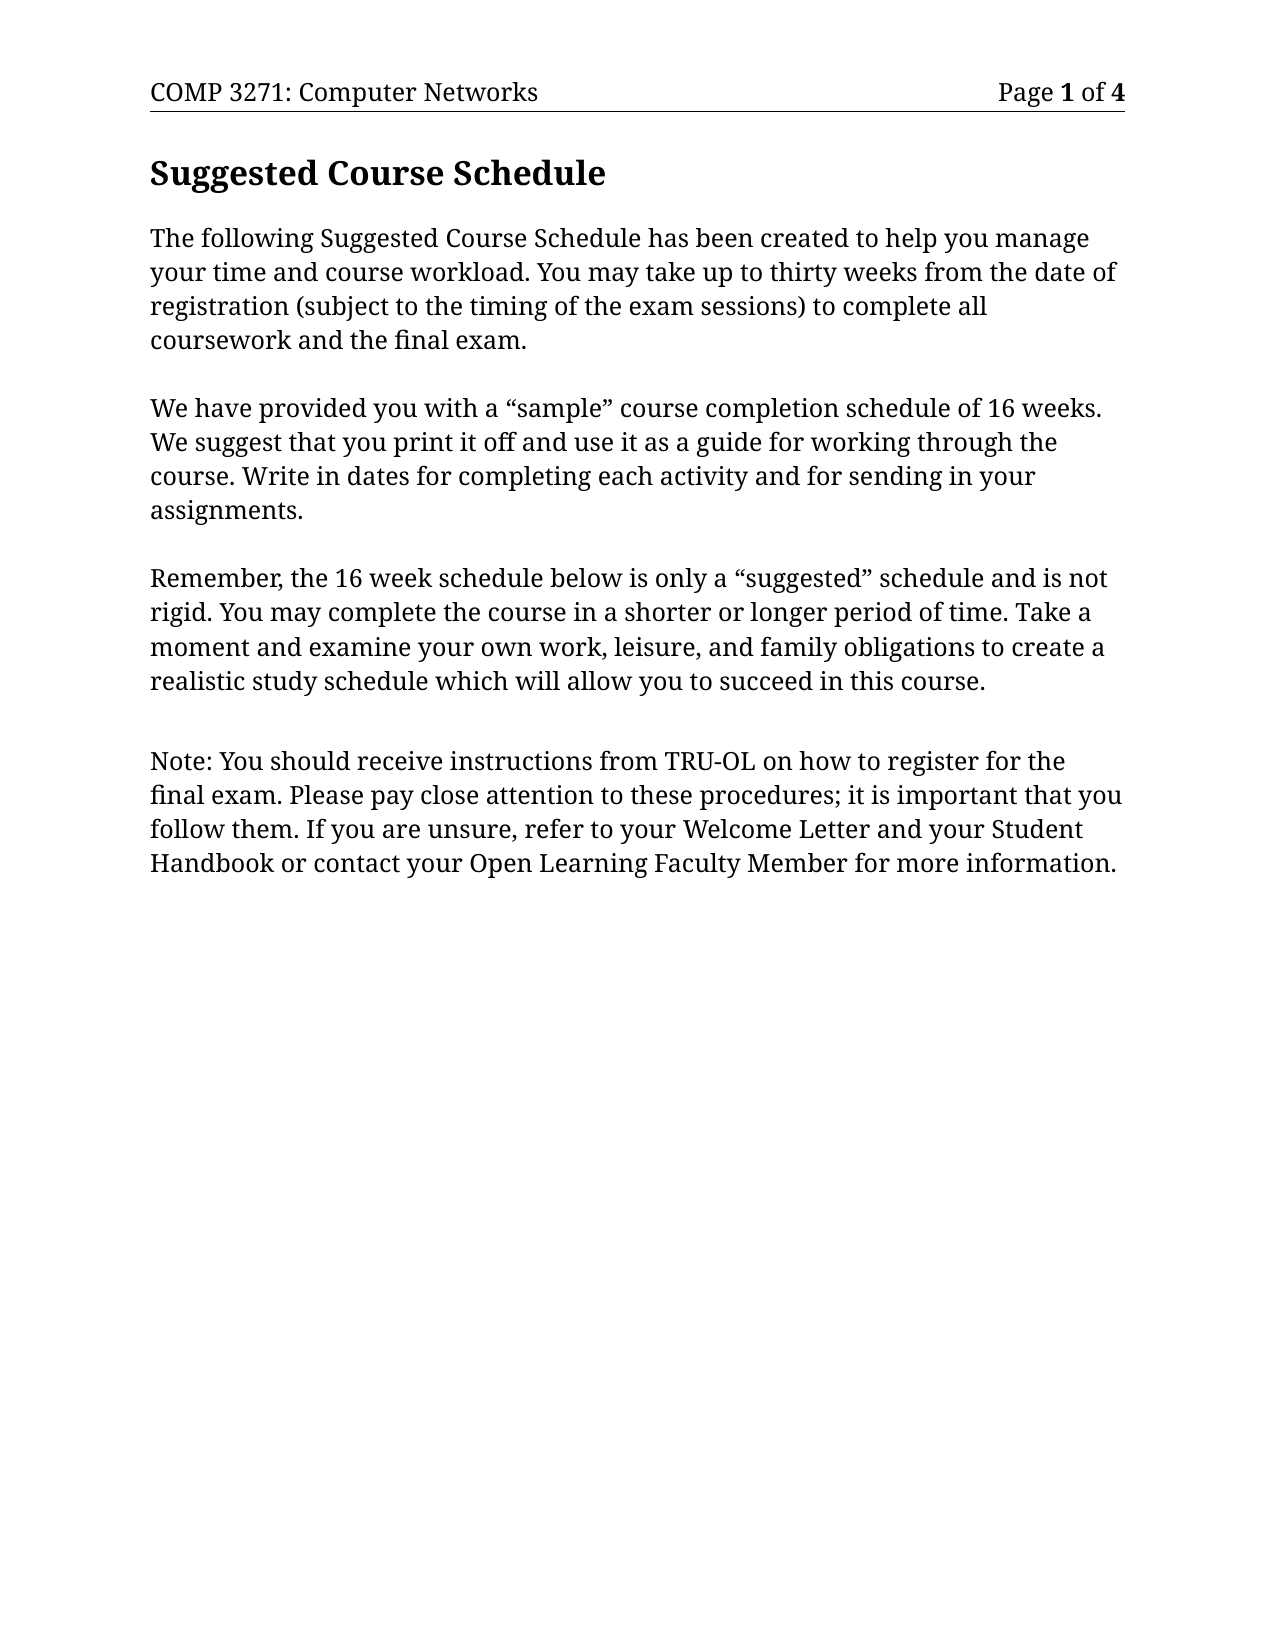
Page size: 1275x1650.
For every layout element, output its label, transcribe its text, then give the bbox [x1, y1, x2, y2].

text We have provided you with a “sample” course completion schedule of 16 weeks. We suggest that you print it off and use it as a guide for working through the course. Write in dates for completing each activity and for sending in your assignments. [150, 391, 1125, 527]
text Note: You should receive instructions from TRU-OL on how to register for the final exam. Please pay close attention to these procedures; it is important that you follow them. If you are unsure, refer to your Welcome Letter and your Student Handbook or contact your Open Learning Faculty Member for more information. [150, 744, 1125, 880]
text The following Suggested Course Schedule has been created to help you manage your time and course workload. You may take up to thirty weeks from the date of registration (subject to the timing of the exam sessions) to complete all coursework and the final exam. [150, 220, 1125, 357]
text Suggested Course Schedule [150, 150, 1125, 195]
text Remember, the 16 week schedule below is only a “suggested” schedule and is not rigid. You may complete the course in a shorter or longer period of time. Take a moment and examine your own work, leisure, and family obligations to create a realistic study schedule which will allow you to succeed in this course. [150, 561, 1125, 697]
